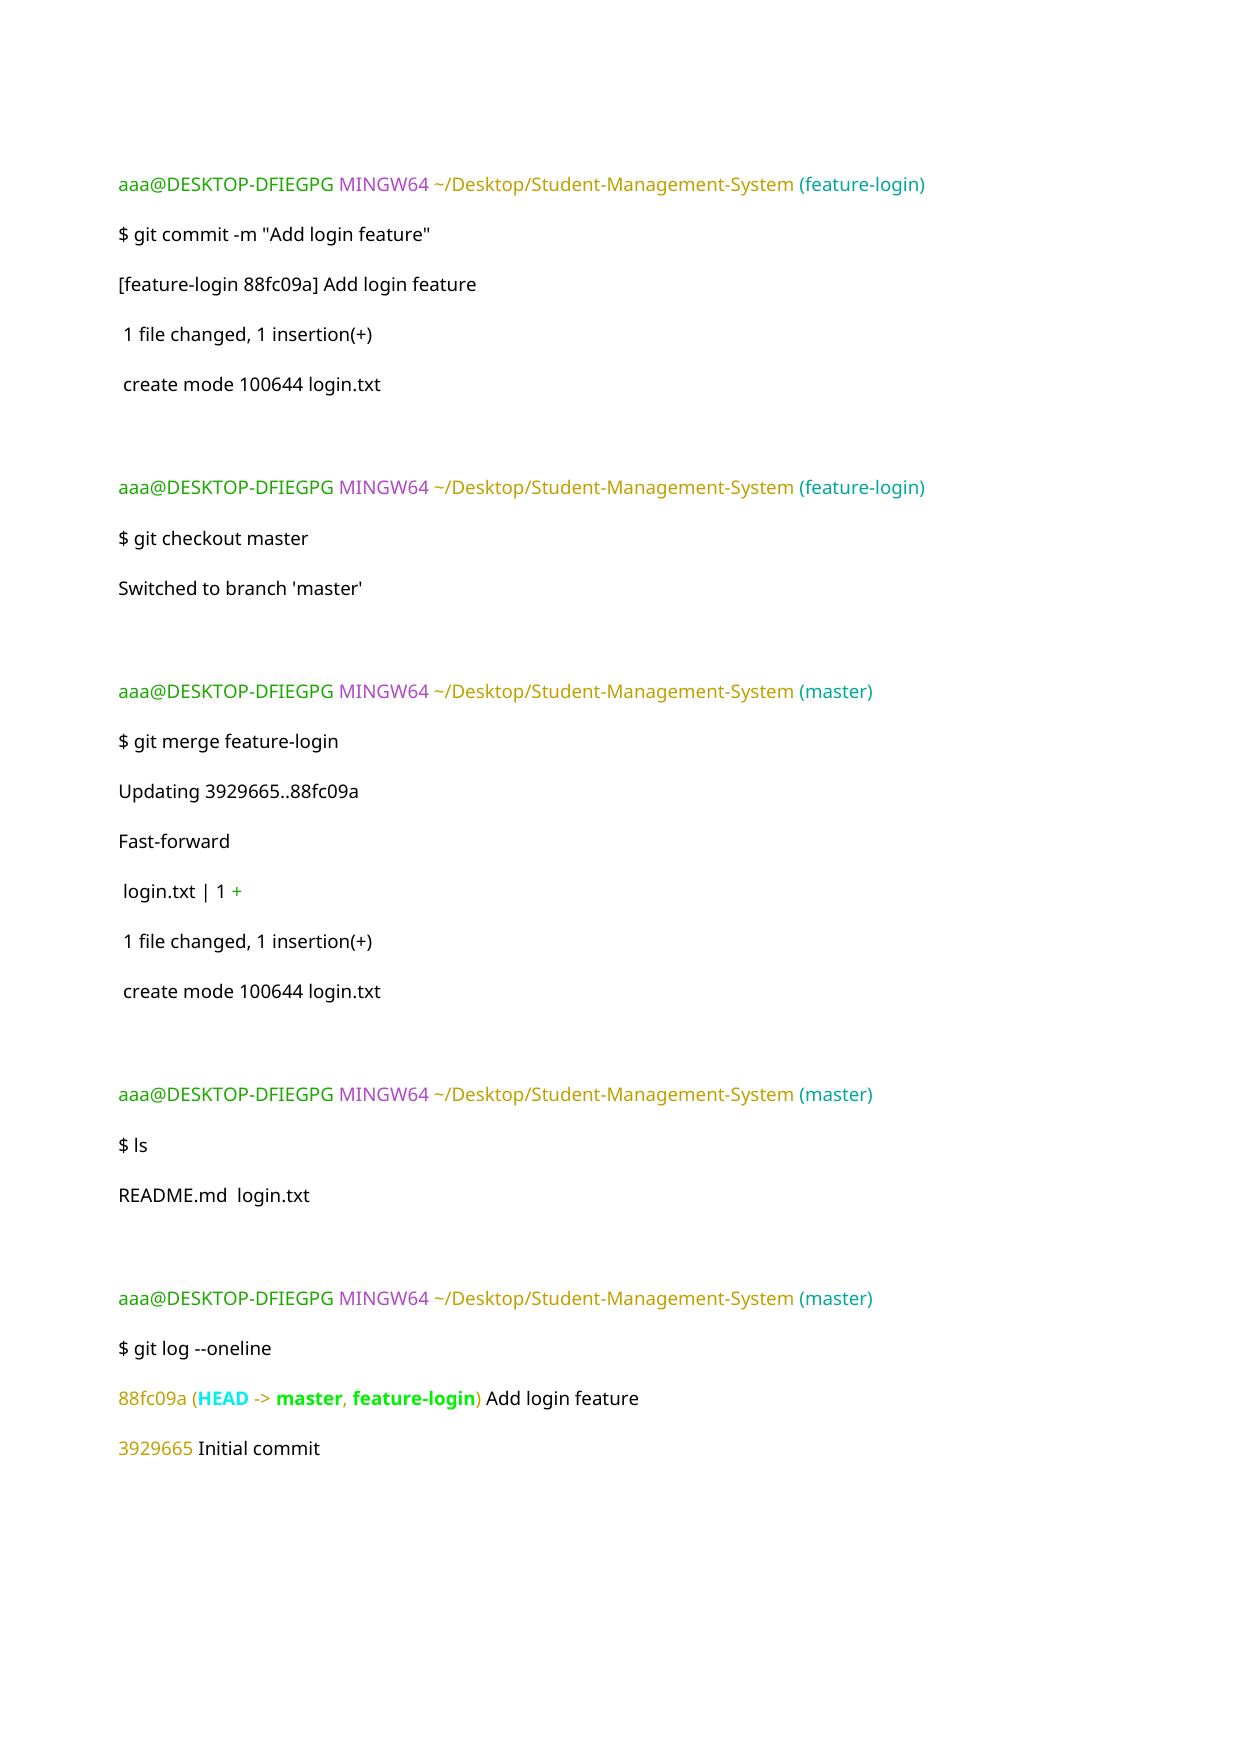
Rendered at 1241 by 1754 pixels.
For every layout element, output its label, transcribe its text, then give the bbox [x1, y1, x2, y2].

text aaa@DESKTOP-DFIEGPG MINGW64 ~/Desktop/Student-Management-System (master) [118, 1082, 1122, 1107]
text 1 file changed, 1 insertion(+) [118, 928, 1122, 954]
text $ ls [118, 1132, 1122, 1157]
text Updating 3929665..88fc09a [118, 778, 1122, 804]
text aaa@DESKTOP-DFIEGPG MINGW64 ~/Desktop/Student-Management-System (feature-login) [118, 475, 1122, 500]
text create mode 100644 login.txt [118, 372, 1122, 397]
text $ git log --oneline [118, 1335, 1122, 1361]
text README.md login.txt [118, 1182, 1122, 1207]
text $ git checkout master [118, 525, 1122, 550]
text aaa@DESKTOP-DFIEGPG MINGW64 ~/Desktop/Student-Management-System (master) [118, 678, 1122, 703]
text aaa@DESKTOP-DFIEGPG MINGW64 ~/Desktop/Student-Management-System (master) [118, 1285, 1122, 1311]
text login.txt | 1 + [118, 878, 1122, 904]
text $ git merge feature-login [118, 728, 1122, 754]
text aaa@DESKTOP-DFIEGPG MINGW64 ~/Desktop/Student-Management-System (feature-login) [118, 171, 1122, 197]
text create mode 100644 login.txt [118, 979, 1122, 1004]
text Switched to branch 'master' [118, 575, 1122, 600]
text 88fc09a (HEAD -> master, feature-login) Add login feature [118, 1385, 1122, 1411]
text 3929665 Initial commit [118, 1435, 1122, 1461]
text 1 file changed, 1 insertion(+) [118, 321, 1122, 347]
text [feature-login 88fc09a] Add login feature [118, 271, 1122, 297]
text $ git commit -m "Add login feature" [118, 221, 1122, 247]
text Fast-forward [118, 828, 1122, 854]
